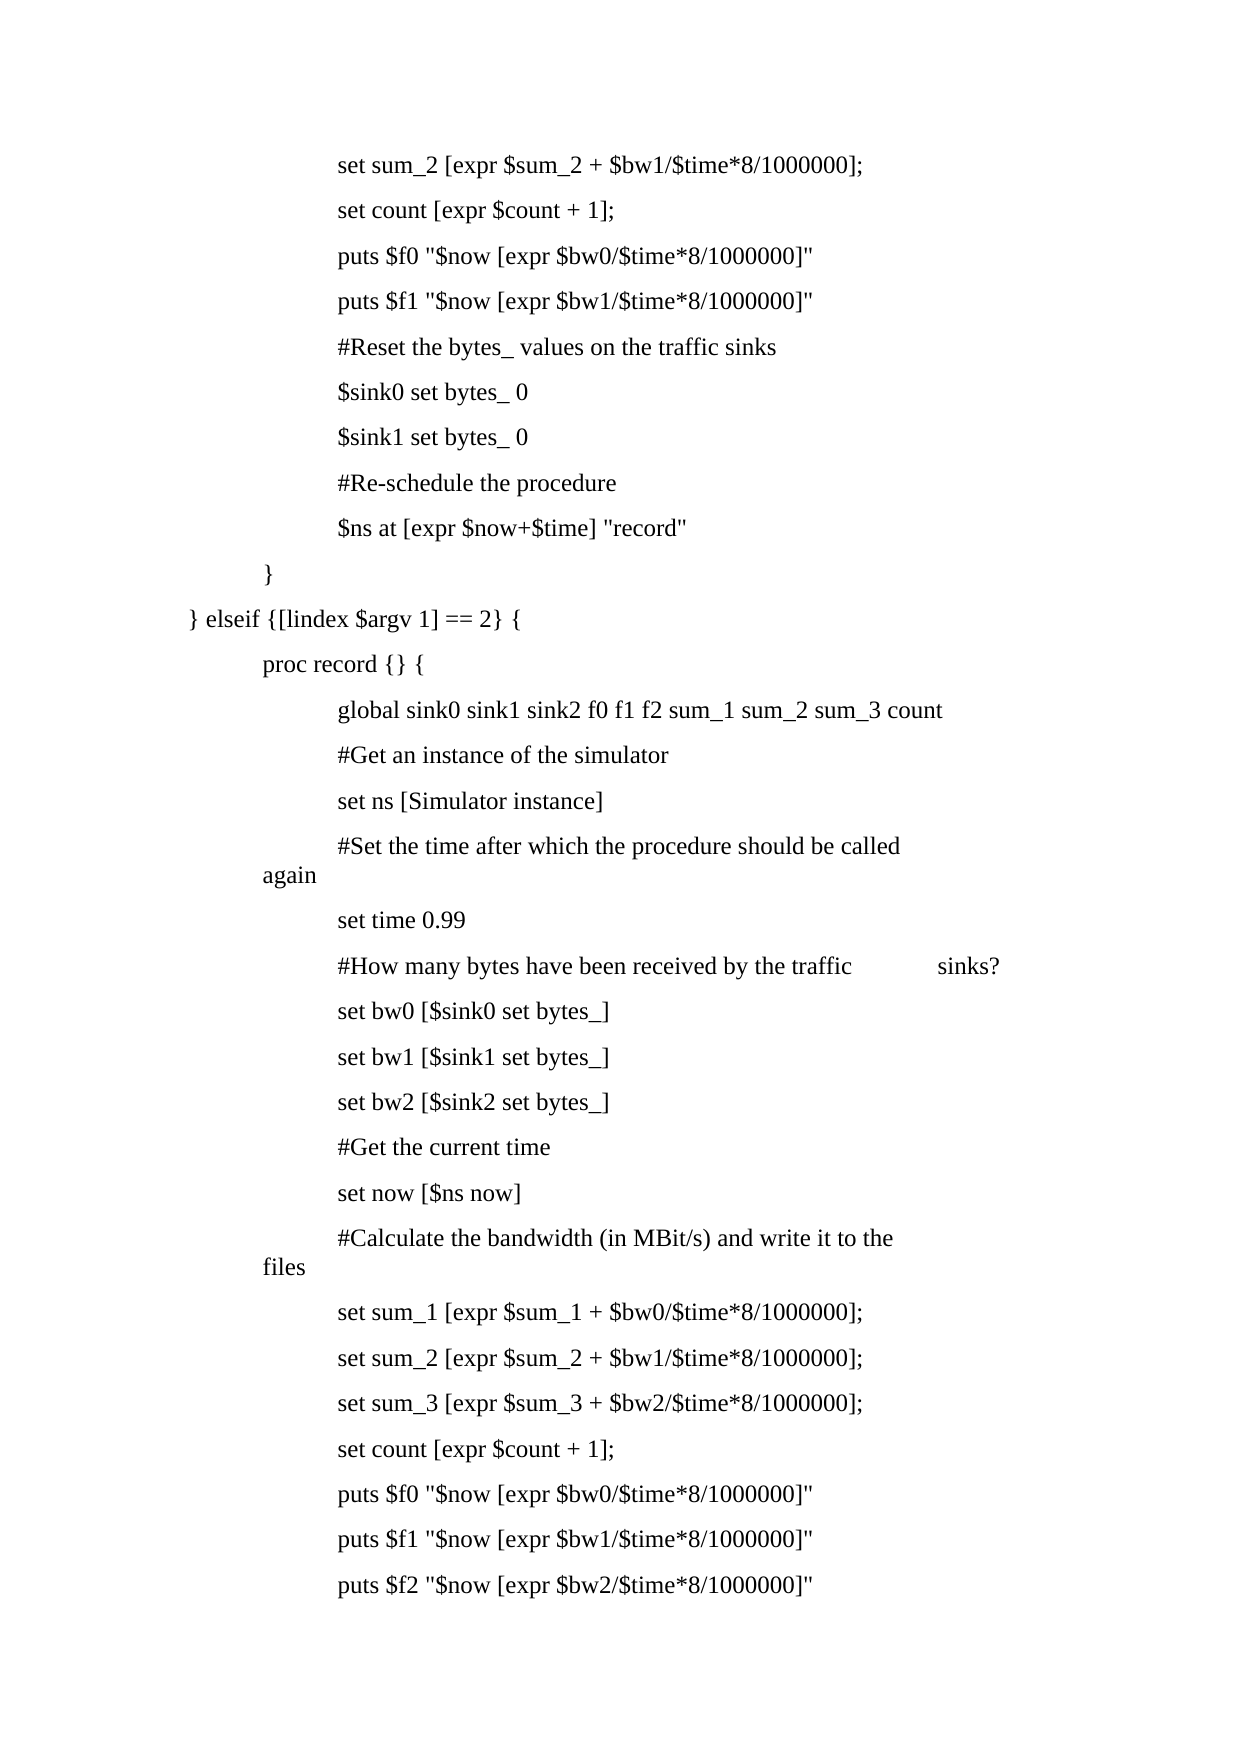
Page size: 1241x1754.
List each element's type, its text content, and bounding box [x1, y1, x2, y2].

text set bw0 [$sink0 set bytes_] [187, 996, 1053, 1025]
text $sink0 set bytes_ 0 [187, 377, 1053, 406]
text set sum_2 [expr $sum_2 + $bw1/$time*8/1000000]; [187, 1343, 1053, 1372]
text proc record {} { [187, 649, 1053, 678]
text set bw2 [$sink2 set bytes_] [187, 1087, 1053, 1116]
text puts $f0 "$now [expr $bw0/$time*8/1000000]" [187, 1479, 1053, 1508]
text } elseif {[lindex $argv 1] == 2} { [187, 604, 1053, 633]
text #How many bytes have been received by the traffic sinks? [187, 951, 1053, 979]
text $sink1 set bytes_ 0 [187, 422, 1053, 451]
text $ns at [expr $now+$time] "record" [187, 513, 1053, 542]
text puts $f2 "$now [expr $bw2/$time*8/1000000]" [187, 1570, 1053, 1599]
text puts $f1 "$now [expr $bw1/$time*8/1000000]" [187, 1524, 1053, 1553]
text set time 0.99 [187, 905, 1053, 934]
text #Set the time after which the procedure should be called again [187, 831, 1053, 889]
text #Reset the bytes_ values on the traffic sinks [187, 332, 1053, 360]
text puts $f0 "$now [expr $bw0/$time*8/1000000]" [187, 241, 1053, 269]
text set bw1 [$sink1 set bytes_] [187, 1042, 1053, 1070]
text set count [expr $count + 1]; [187, 195, 1053, 224]
text puts $f1 "$now [expr $bw1/$time*8/1000000]" [187, 286, 1053, 315]
text set now [$ns now] [187, 1178, 1053, 1207]
text global sink0 sink1 sink2 f0 f1 f2 sum_1 sum_2 sum_3 count [187, 695, 1053, 724]
text #Get the current time [187, 1132, 1053, 1161]
text set sum_3 [expr $sum_3 + $bw2/$time*8/1000000]; [187, 1388, 1053, 1417]
text #Get an instance of the simulator [187, 740, 1053, 769]
text #Re-schedule the procedure [187, 468, 1053, 497]
text set sum_1 [expr $sum_1 + $bw0/$time*8/1000000]; [187, 1297, 1053, 1326]
text #Calculate the bandwidth (in MBit/s) and write it to the files [187, 1223, 1053, 1281]
text } [187, 559, 1053, 587]
text set ns [Simulator instance] [187, 786, 1053, 814]
text set count [expr $count + 1]; [187, 1434, 1053, 1462]
text set sum_2 [expr $sum_2 + $bw1/$time*8/1000000]; [187, 150, 1053, 179]
